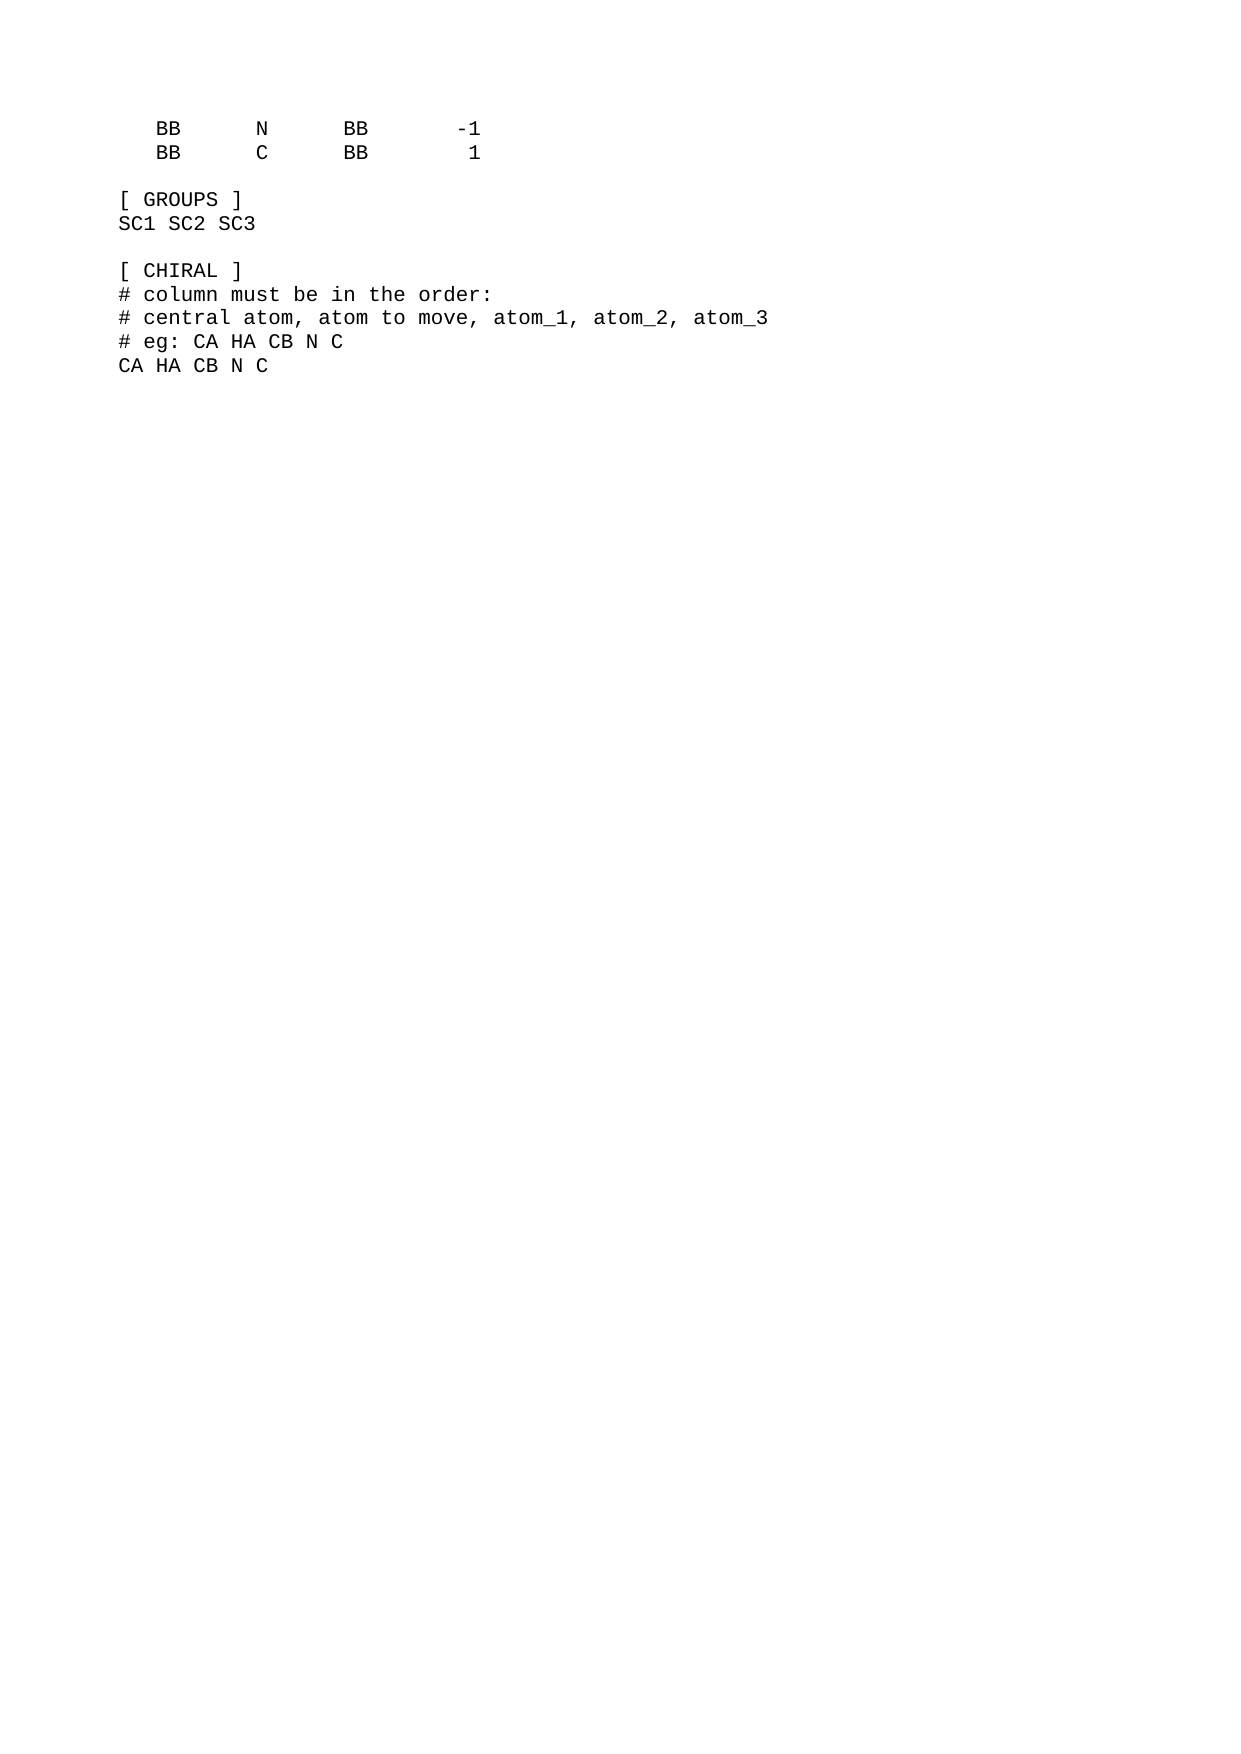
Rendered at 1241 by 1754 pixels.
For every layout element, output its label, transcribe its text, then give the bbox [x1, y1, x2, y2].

text # central atom, atom to move, atom_1, atom_2, atom_3 [118, 307, 1122, 331]
text [ CHIRAL ] [118, 260, 1122, 284]
text [ GROUPS ] [118, 189, 1122, 213]
text BB C BB 1 [118, 142, 1122, 165]
text BB N BB -1 [118, 118, 1122, 142]
text # eg: CA HA CB N C [118, 331, 1122, 354]
text CA HA CB N C [118, 354, 1122, 378]
text SC1 SC2 SC3 [118, 213, 1122, 236]
text # column must be in the order: [118, 284, 1122, 307]
